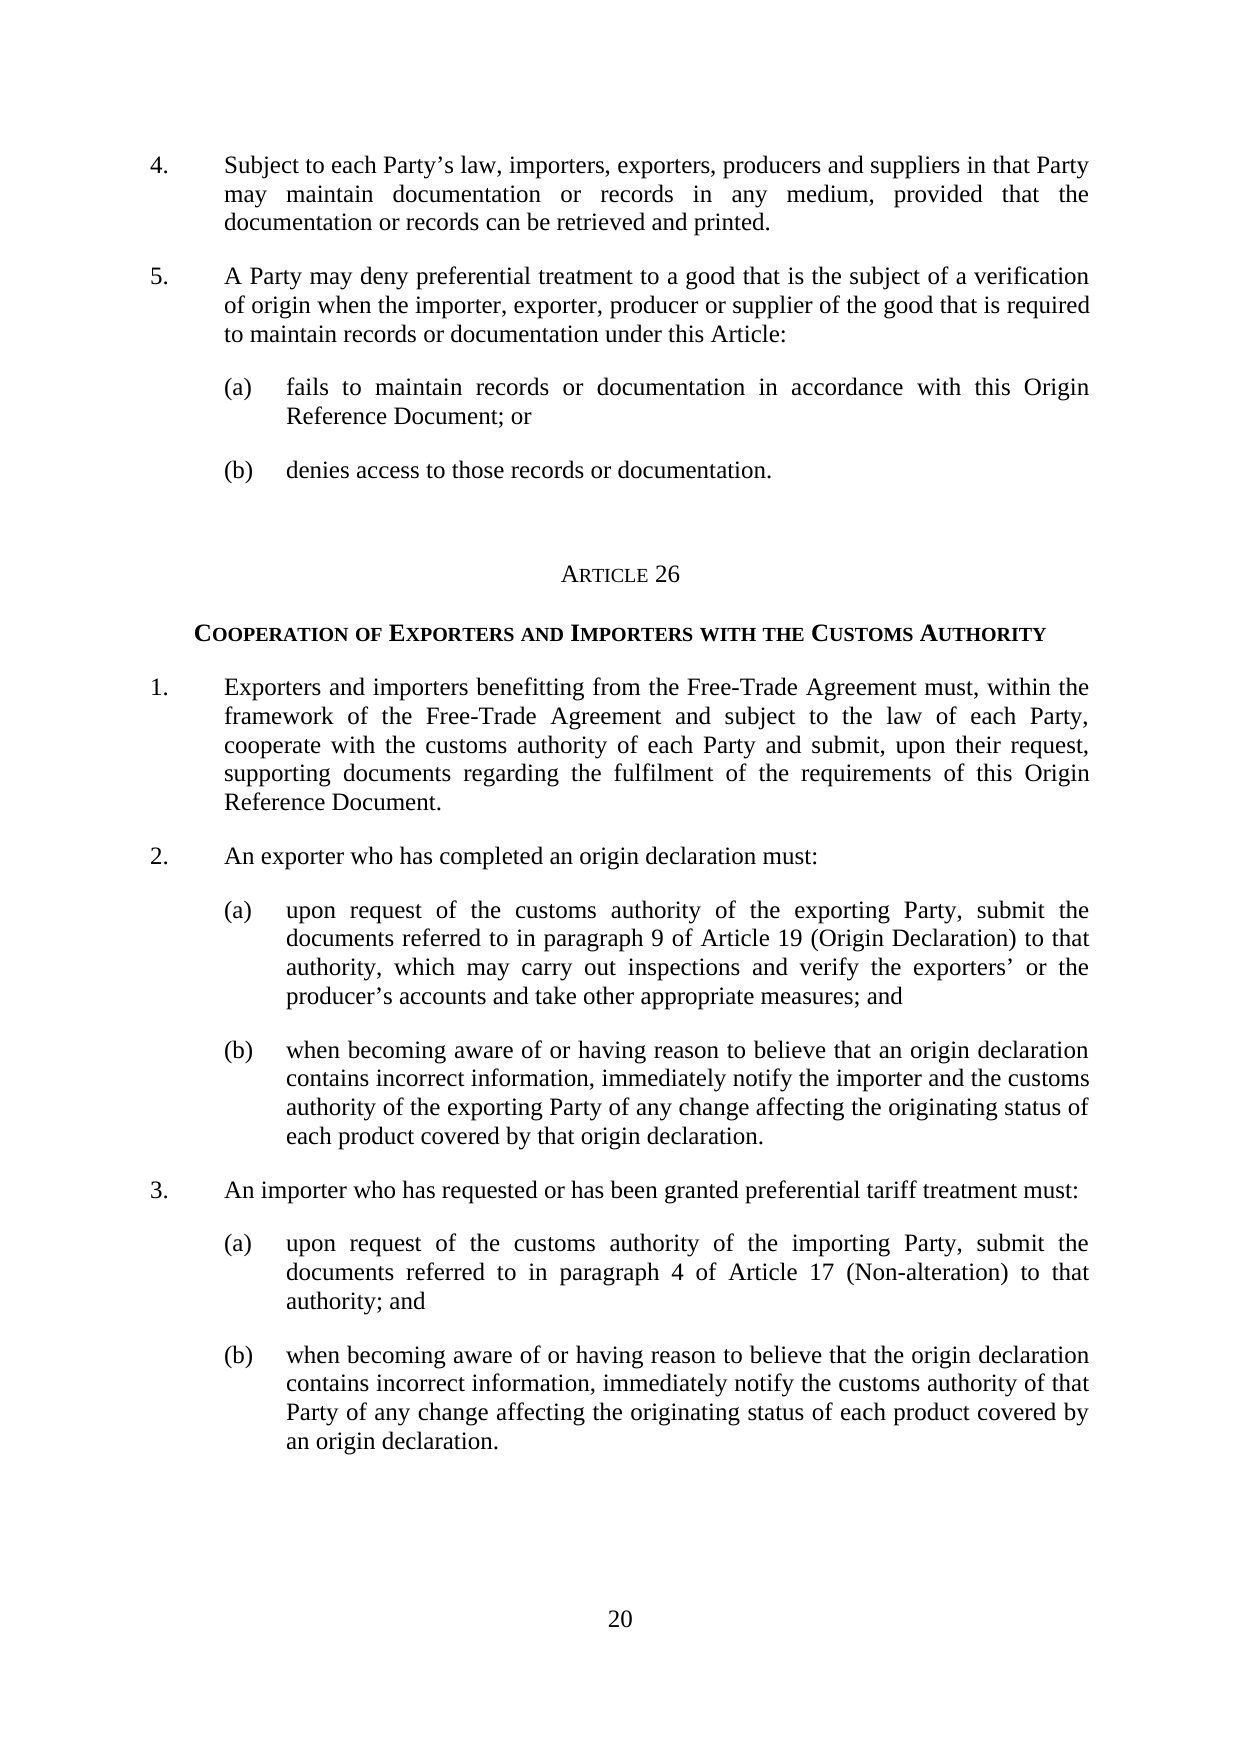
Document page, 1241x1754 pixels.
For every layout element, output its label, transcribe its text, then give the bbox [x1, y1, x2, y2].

text (b) when becoming aware of or having reason to believe that an origin declaration contains incorrect information, immediately notify the importer and the customs authority of the exporting Party of any change affecting the originating status of each product covered by that origin declaration. [224, 1035, 1090, 1150]
text (a) upon request of the customs authority of the exporting Party, submit the documents referred to in paragraph 9 of Article 19 (Origin Declaration) to that authority, which may carry out inspections and verify the exporters’ or the producer’s accounts and take other appropriate measures; and [224, 895, 1090, 1010]
text 3. An importer who has requested or has been granted preferential tariff treatment must: [150, 1175, 1090, 1203]
title Cooperation of Exporters and Importers with the Customs Authority [150, 618, 1090, 647]
text (b) when becoming aware of or having reason to believe that the origin declaration contains incorrect information, immediately notify the customs authority of that Party of any change affecting the originating status of each product covered by an origin declaration. [224, 1340, 1090, 1455]
text (a) fails to maintain records or documentation in accordance with this Origin Reference Document; or [224, 372, 1090, 430]
text 5. A Party may deny preferential treatment to a good that is the subject of a verification of origin when the importer, exporter, producer or supplier of the good that is required to maintain records or documentation under this Article: [150, 261, 1090, 347]
text 4. Subject to each Party’s law, importers, exporters, producers and suppliers in that Party may maintain documentation or records in any medium, provided that the documentation or records can be retrieved and printed. [150, 150, 1090, 236]
text (a) upon request of the customs authority of the importing Party, submit the documents referred to in paragraph 4 of Article 17 (Non-alteration) to that authority; and [224, 1228, 1090, 1315]
text (b) denies access to those records or documentation. [224, 455, 1090, 484]
subtitle Article 26 [150, 559, 1090, 587]
text 2. An exporter who has completed an origin declaration must: [150, 841, 1090, 870]
text 1. Exporters and importers benefitting from the Free-Trade Agreement must, within the framework of the Free-Trade Agreement and subject to the law of each Party, cooperate with the customs authority of each Party and submit, upon their request, supporting documents regarding the fulfilment of the requirements of this Origin Reference Document. [150, 672, 1090, 816]
